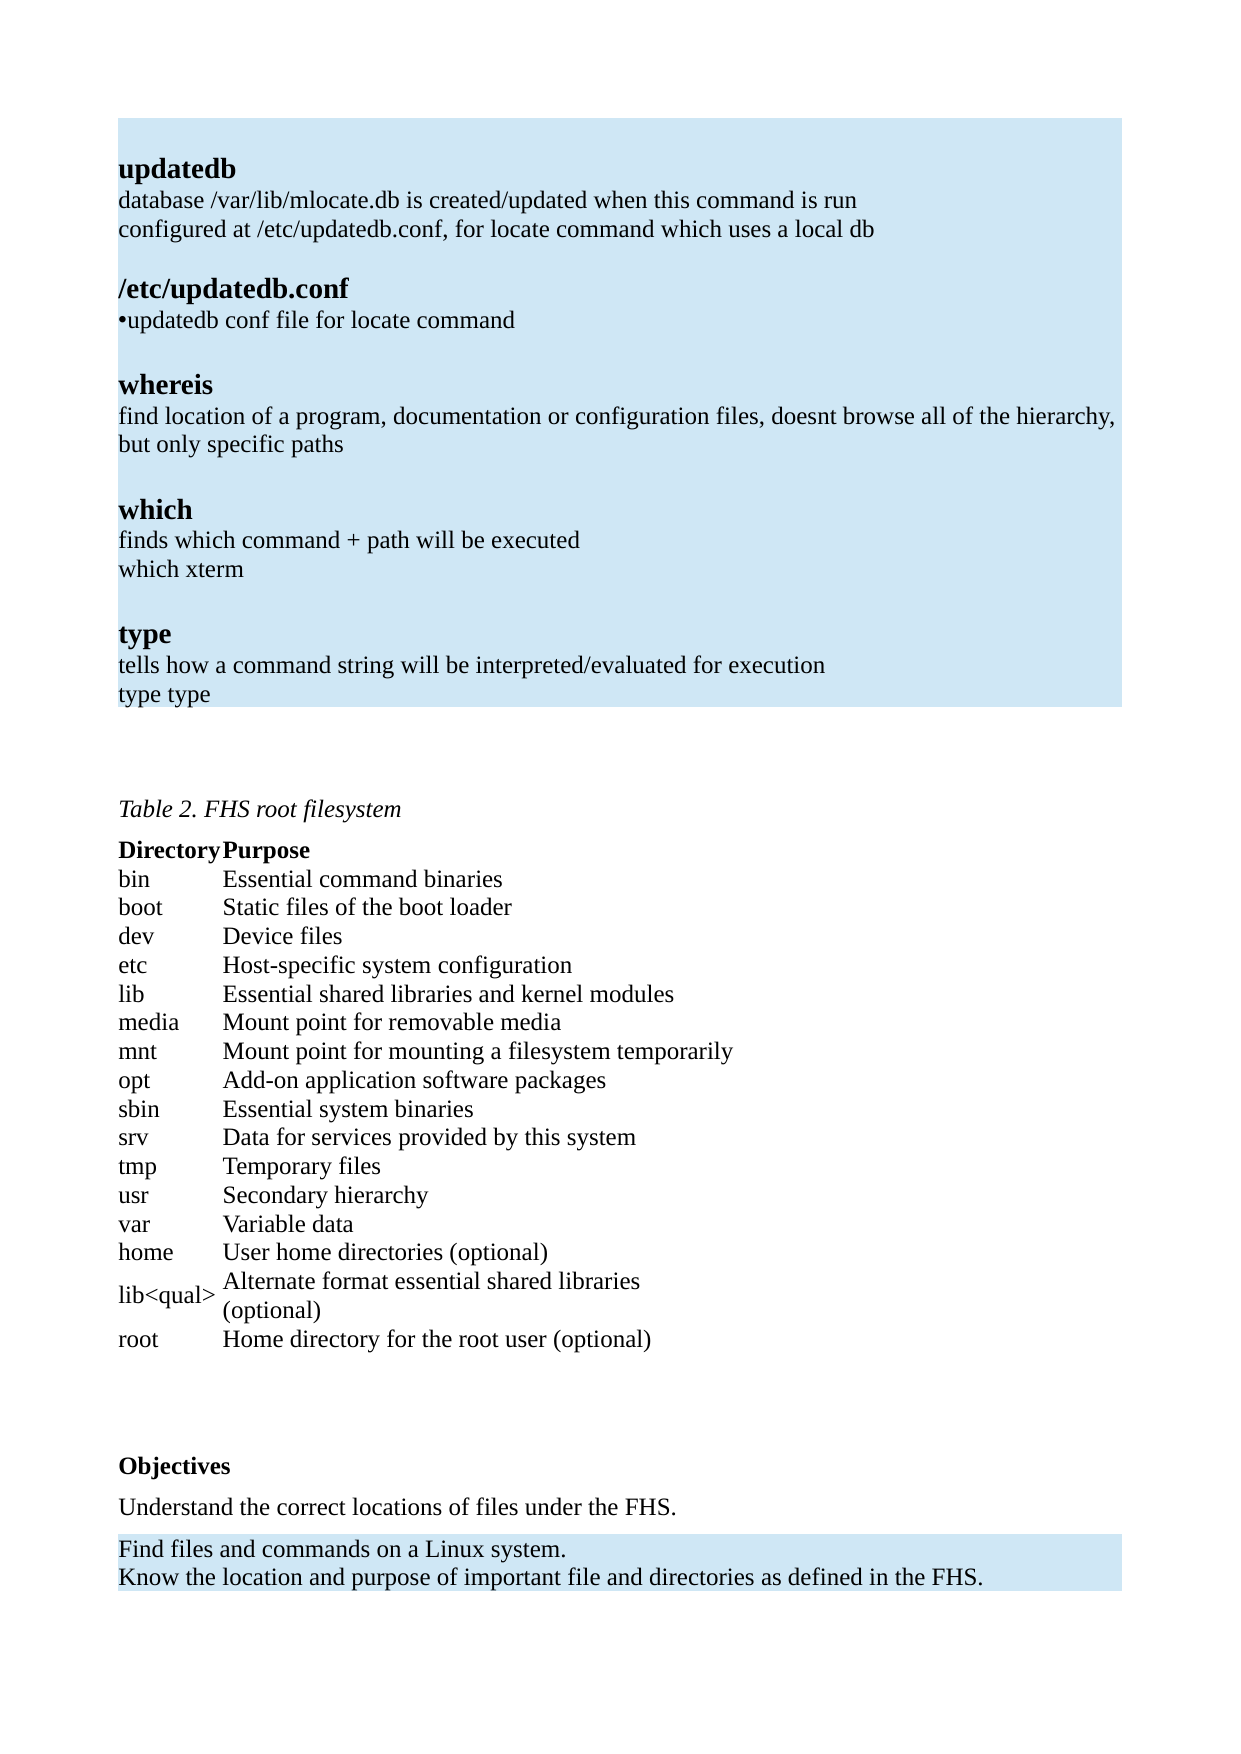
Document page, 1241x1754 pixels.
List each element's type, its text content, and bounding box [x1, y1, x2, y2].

table_cell User home directories (optional) [223, 1238, 744, 1266]
table_cell var [118, 1209, 222, 1237]
table_cell Secondary hierarchy [223, 1180, 744, 1209]
list updatedb database /var/lib/mlocate.db is created/updated when this command is run configured at /etc/updatedb.conf, for locate command which uses a local db /etc/updatedb.conf [118, 152, 1122, 305]
table_cell Device files [223, 921, 744, 950]
table_cell Alternate format essential shared libraries (optional) [223, 1266, 744, 1324]
table_cell home [118, 1238, 222, 1266]
table_cell lib [118, 979, 222, 1007]
text Objectives [118, 1451, 1122, 1480]
list type tells how a command string will be interpreted/evaluated for execution type type [118, 616, 1122, 707]
table_cell srv [118, 1123, 222, 1151]
list Know the location and purpose of important file and directories as defined in the FHS. [118, 1562, 1122, 1591]
table_cell Home directory for the root user (optional) [223, 1324, 744, 1352]
table_cell boot [118, 893, 222, 921]
table_cell lib<qual> [118, 1266, 222, 1324]
table_cell Essential command binaries [223, 864, 744, 892]
table_cell mnt [118, 1036, 222, 1065]
table_cell Mount point for mounting a filesystem temporarily [223, 1036, 744, 1065]
table_cell bin [118, 864, 222, 892]
list whereis find location of a program, documentation or configuration files, doesnt browse all of the hierarchy, but only specific paths [118, 367, 1122, 458]
table_cell usr [118, 1180, 222, 1209]
list Find files and commands on a Linux system. [118, 1534, 1122, 1562]
text Understand the correct locations of files under the FHS. [118, 1492, 1122, 1521]
table_cell etc [118, 950, 222, 979]
table_cell tmp [118, 1151, 222, 1180]
table_cell dev [118, 921, 222, 950]
table_cell Static files of the boot loader [223, 893, 744, 921]
table_cell Mount point for removable media [223, 1008, 744, 1036]
table_cell Essential system binaries [223, 1094, 744, 1122]
table_header Purpose [223, 835, 744, 864]
list which finds which command + path will be executed which xterm [118, 492, 1122, 583]
table_cell Add-on application software packages [223, 1065, 744, 1094]
list updatedb conf file for locate command [118, 305, 1122, 334]
table_cell root [118, 1324, 222, 1352]
table_cell Temporary files [223, 1151, 744, 1180]
table_cell sbin [118, 1094, 222, 1122]
table_cell opt [118, 1065, 222, 1094]
table_cell media [118, 1008, 222, 1036]
table_header Directory [118, 835, 222, 864]
table_cell Host-specific system configuration [223, 950, 744, 979]
table_cell Data for services provided by this system [223, 1123, 744, 1151]
table_cell Variable data [223, 1209, 744, 1237]
text Table 2. FHS root filesystem [118, 707, 1122, 822]
table_cell Essential shared libraries and kernel modules [223, 979, 744, 1007]
